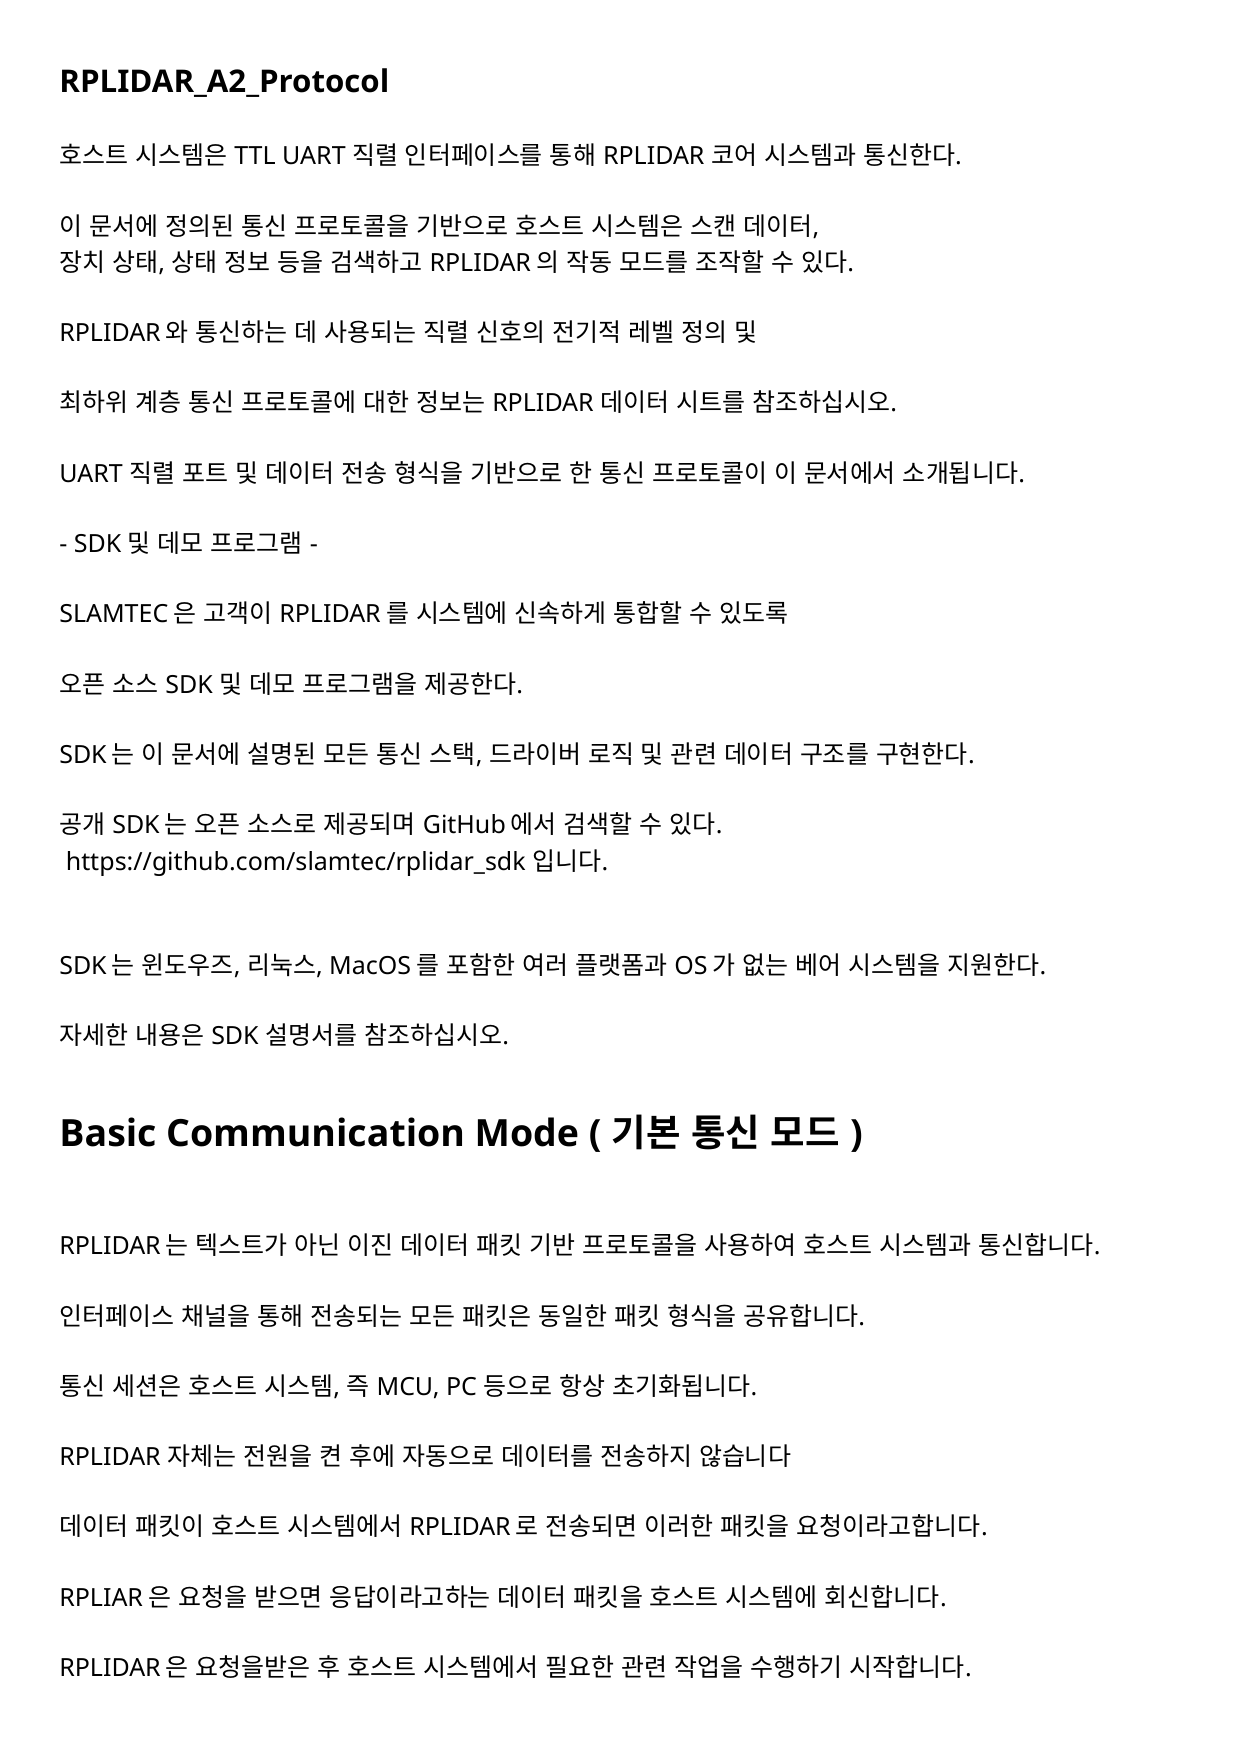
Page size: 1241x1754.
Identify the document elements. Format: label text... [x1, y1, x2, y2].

text UART 직렬 포트 및 데이터 전송 형식을 기반으로 한 통신 프로토콜이 이 문서에서 소개됩니다. [59, 453, 1181, 489]
text 인터페이스 채널을 통해 전송되는 모든 패킷은 동일한 패킷 형식을 공유합니다. [59, 1296, 1181, 1332]
text SLAMTEC은 고객이 RPLIDAR를 시스템에 신속하게 통합할 수 있도록 [59, 594, 1181, 630]
text - SDK 및 데모 프로그램 - [59, 523, 1181, 560]
text RPLIDAR_A2_Protocol [59, 59, 1181, 102]
text 이 문서에 정의된 통신 프로토콜을 기반으로 호스트 시스템은 스캔 데이터, [59, 206, 1181, 242]
text 데이터 패킷이 호스트 시스템에서 RPLIDAR로 전송되면 이러한 패킷을 요청이라고합니다. [59, 1507, 1181, 1543]
text https://github.com/slamtec/rplidar_sdk 입니다. [59, 841, 1181, 877]
text Basic Communication Mode ( 기본 통신 모드 ) [59, 1103, 1181, 1157]
text RPLIDAR은 요청을받은 후 호스트 시스템에서 필요한 관련 작업을 수행하기 시작합니다. [59, 1647, 1181, 1684]
text RPLIDAR는 텍스트가 아닌 이진 데이터 패킷 기반 프로토콜을 사용하여 호스트 시스템과 통신합니다. [59, 1226, 1181, 1262]
text SDK는 윈도우즈, 리눅스, MacOS를 포함한 여러 플랫폼과 OS가 없는 베어 시스템을 지원한다. [59, 945, 1181, 982]
text 통신 세션은 호스트 시스템, 즉 MCU, PC 등으로 항상 초기화됩니다. [59, 1366, 1181, 1402]
text 오픈 소스 SDK 및 데모 프로그램을 제공한다. [59, 664, 1181, 700]
text SDK는 이 문서에 설명된 모든 통신 스택, 드라이버 로직 및 관련 데이터 구조를 구현한다. [59, 734, 1181, 771]
text 호스트 시스템은 TTL UART 직렬 인터페이스를 통해 RPLIDAR 코어 시스템과 통신한다. [59, 136, 1181, 172]
text RPLIDAR와 통신하는 데 사용되는 직렬 신호의 전기적 레벨 정의 및 [59, 313, 1181, 349]
text 장치 상태, 상태 정보 등을 검색하고 RPLIDAR의 작동 모드를 조작할 수 있다. [59, 242, 1181, 278]
text 최하위 계층 통신 프로토콜에 대한 정보는 RPLIDAR 데이터 시트를 참조하십시오. [59, 383, 1181, 419]
text RPLIDAR 자체는 전원을 켠 후에 자동으로 데이터를 전송하지 않습니다 [59, 1437, 1181, 1473]
text RPLIAR은 요청을 받으면 응답이라고하는 데이터 패킷을 호스트 시스템에 회신합니다. [59, 1577, 1181, 1613]
text 자세한 내용은 SDK 설명서를 참조하십시오. [59, 1016, 1181, 1052]
text 공개 SDK는 오픈 소스로 제공되며 GitHub에서 검색할 수 있다. [59, 805, 1181, 841]
